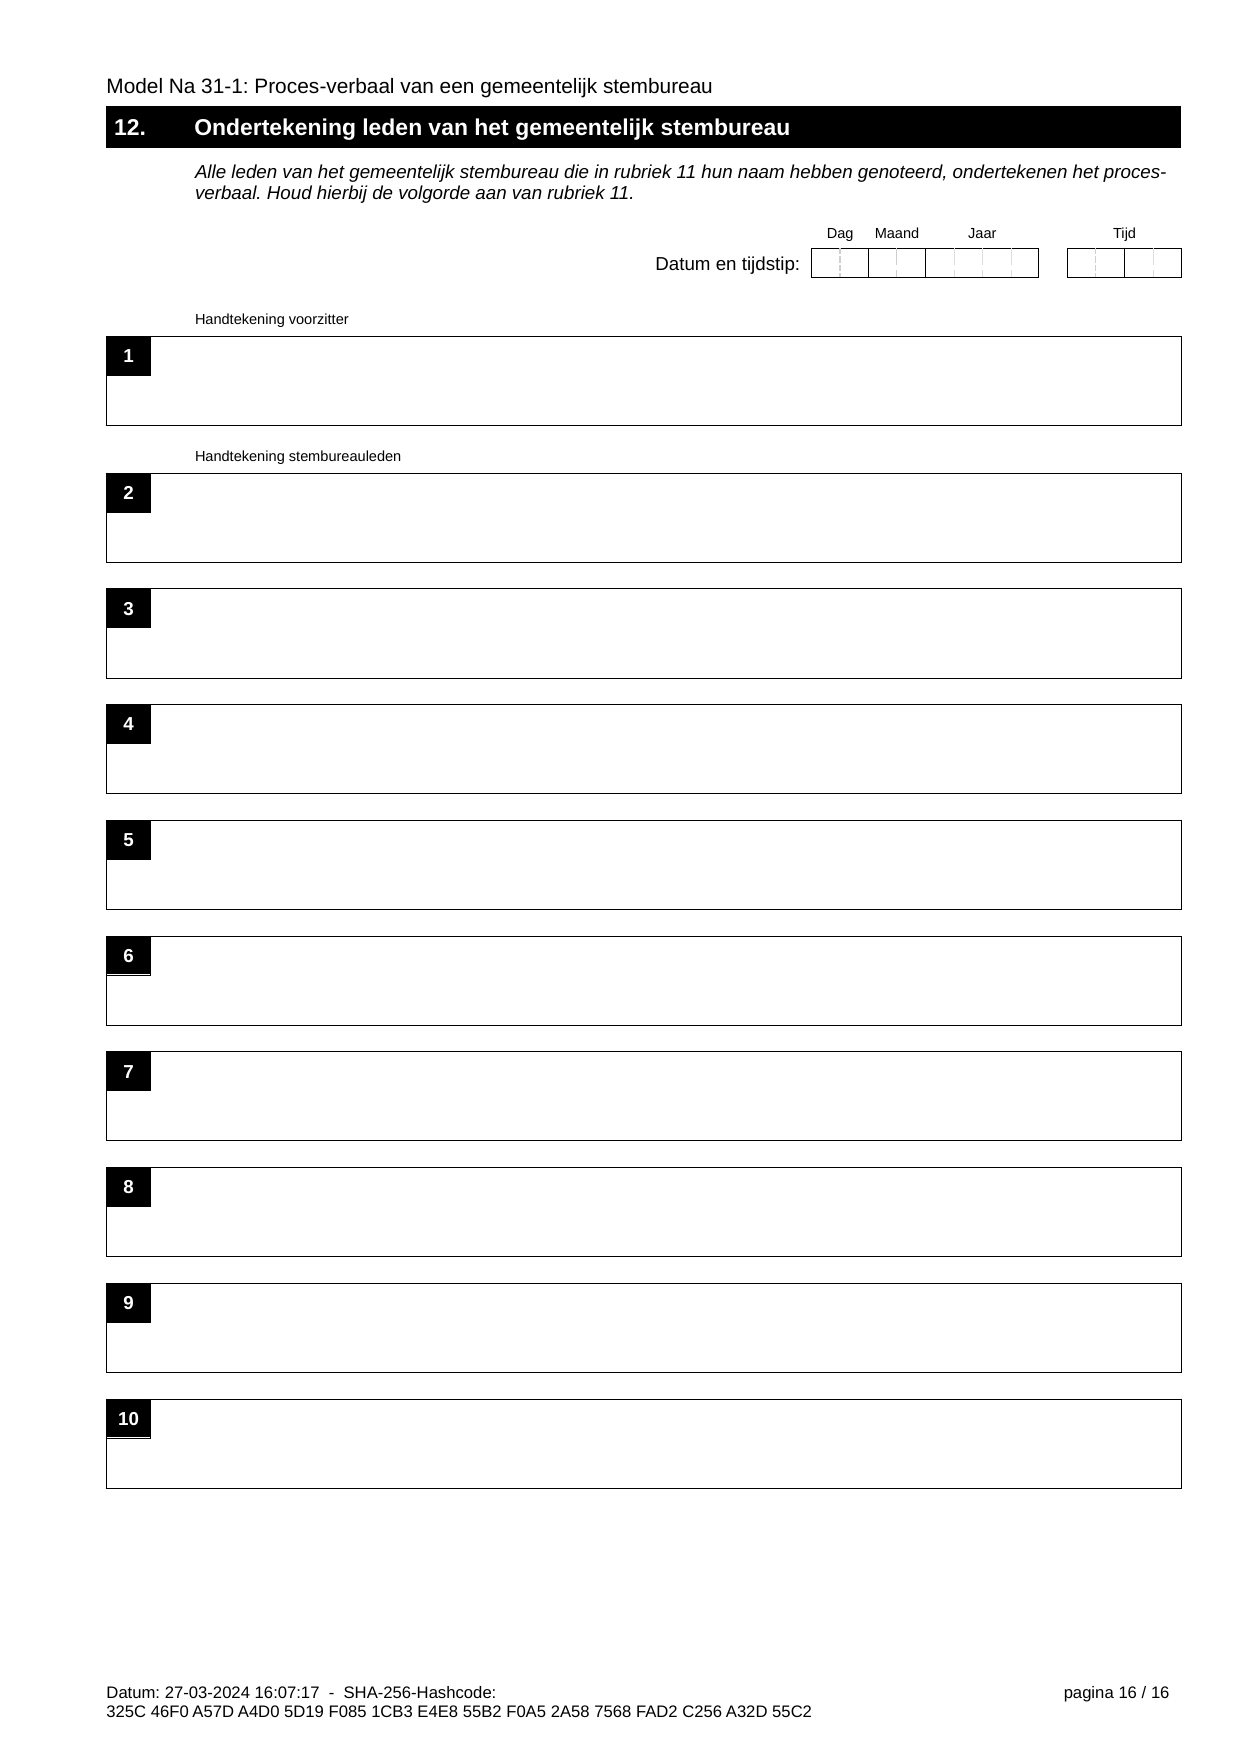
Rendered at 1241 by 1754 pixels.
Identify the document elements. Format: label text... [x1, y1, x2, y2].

table_cell [150, 627, 1181, 677]
table_cell 8 [107, 1168, 150, 1206]
table_cell [107, 860, 150, 909]
table_cell [150, 859, 1181, 909]
table_cell [107, 513, 150, 562]
table_header Maand [868, 225, 925, 248]
table_cell [107, 1323, 150, 1372]
table_header Dag [811, 225, 868, 248]
table_cell [106, 794, 1181, 820]
table_cell [107, 1091, 150, 1140]
table_cell 5 [107, 820, 150, 859]
table_cell [1153, 249, 1181, 277]
table_cell [107, 376, 150, 425]
table_cell [151, 1168, 1181, 1206]
table_cell [106, 1026, 1181, 1051]
table_cell [151, 1400, 1181, 1437]
table_cell 7 [107, 1052, 150, 1090]
table_cell [150, 1438, 1181, 1488]
table_cell [151, 1052, 1181, 1090]
table_header Tijd [1068, 225, 1181, 248]
table_cell [150, 1090, 1181, 1140]
table_cell [107, 628, 150, 677]
table_cell [150, 1206, 1181, 1256]
table_cell 3 [107, 589, 150, 627]
table_cell [106, 1141, 1181, 1167]
table_cell [151, 821, 1181, 859]
table_cell 4 [107, 705, 150, 743]
table_header [151, 337, 1181, 375]
table_cell [897, 249, 925, 277]
table_cell [150, 512, 1181, 562]
table_cell [869, 249, 897, 277]
table_cell [926, 249, 954, 277]
subtitle Ondertekening leden van het gemeentelijk stembureau [111, 111, 1177, 143]
table_header [655, 225, 811, 248]
table_cell [954, 249, 982, 277]
table_cell [106, 1373, 1181, 1398]
table_cell [150, 1322, 1181, 1372]
table_cell [150, 743, 1181, 793]
table_header [151, 474, 1181, 512]
table_cell [1096, 249, 1124, 277]
table_header 2 [107, 474, 150, 512]
table_header 1 [107, 337, 150, 375]
table_cell [107, 1207, 150, 1256]
table_cell [150, 975, 1181, 1025]
table_cell 9 [107, 1284, 150, 1322]
table_cell [840, 249, 868, 277]
table_cell [151, 1284, 1181, 1322]
table_header Jaar [925, 225, 1039, 248]
table_cell [1011, 249, 1038, 277]
text Handtekening voorzitter [195, 311, 1181, 327]
table_cell [982, 249, 1011, 277]
text Handtekening stembureauleden [195, 447, 1181, 464]
table_cell [106, 563, 1181, 588]
table_cell [1039, 248, 1067, 277]
table_header [1039, 225, 1067, 248]
table_cell [812, 249, 840, 277]
table_cell 10 [107, 1400, 150, 1437]
table_cell [151, 705, 1181, 743]
table_cell [150, 375, 1181, 425]
table_cell [106, 1257, 1181, 1283]
table_cell [151, 589, 1181, 627]
table_cell [1068, 249, 1096, 277]
table_cell [151, 937, 1181, 974]
table_cell [107, 976, 150, 1025]
table_cell [106, 679, 1181, 704]
text Alle leden van het gemeentelijk stembureau die in rubriek 11 hun naam hebben genoteerd, ondertekenen het proces-verbaal. Houd hierbij de volgorde aan van rubriek 11. [195, 160, 1181, 203]
table_cell 6 [107, 937, 150, 974]
table_cell [107, 1439, 150, 1488]
table_cell Datum en tijdstip: [655, 248, 811, 277]
table_cell [106, 910, 1181, 936]
table_cell [1125, 249, 1153, 277]
table_cell [107, 744, 150, 793]
